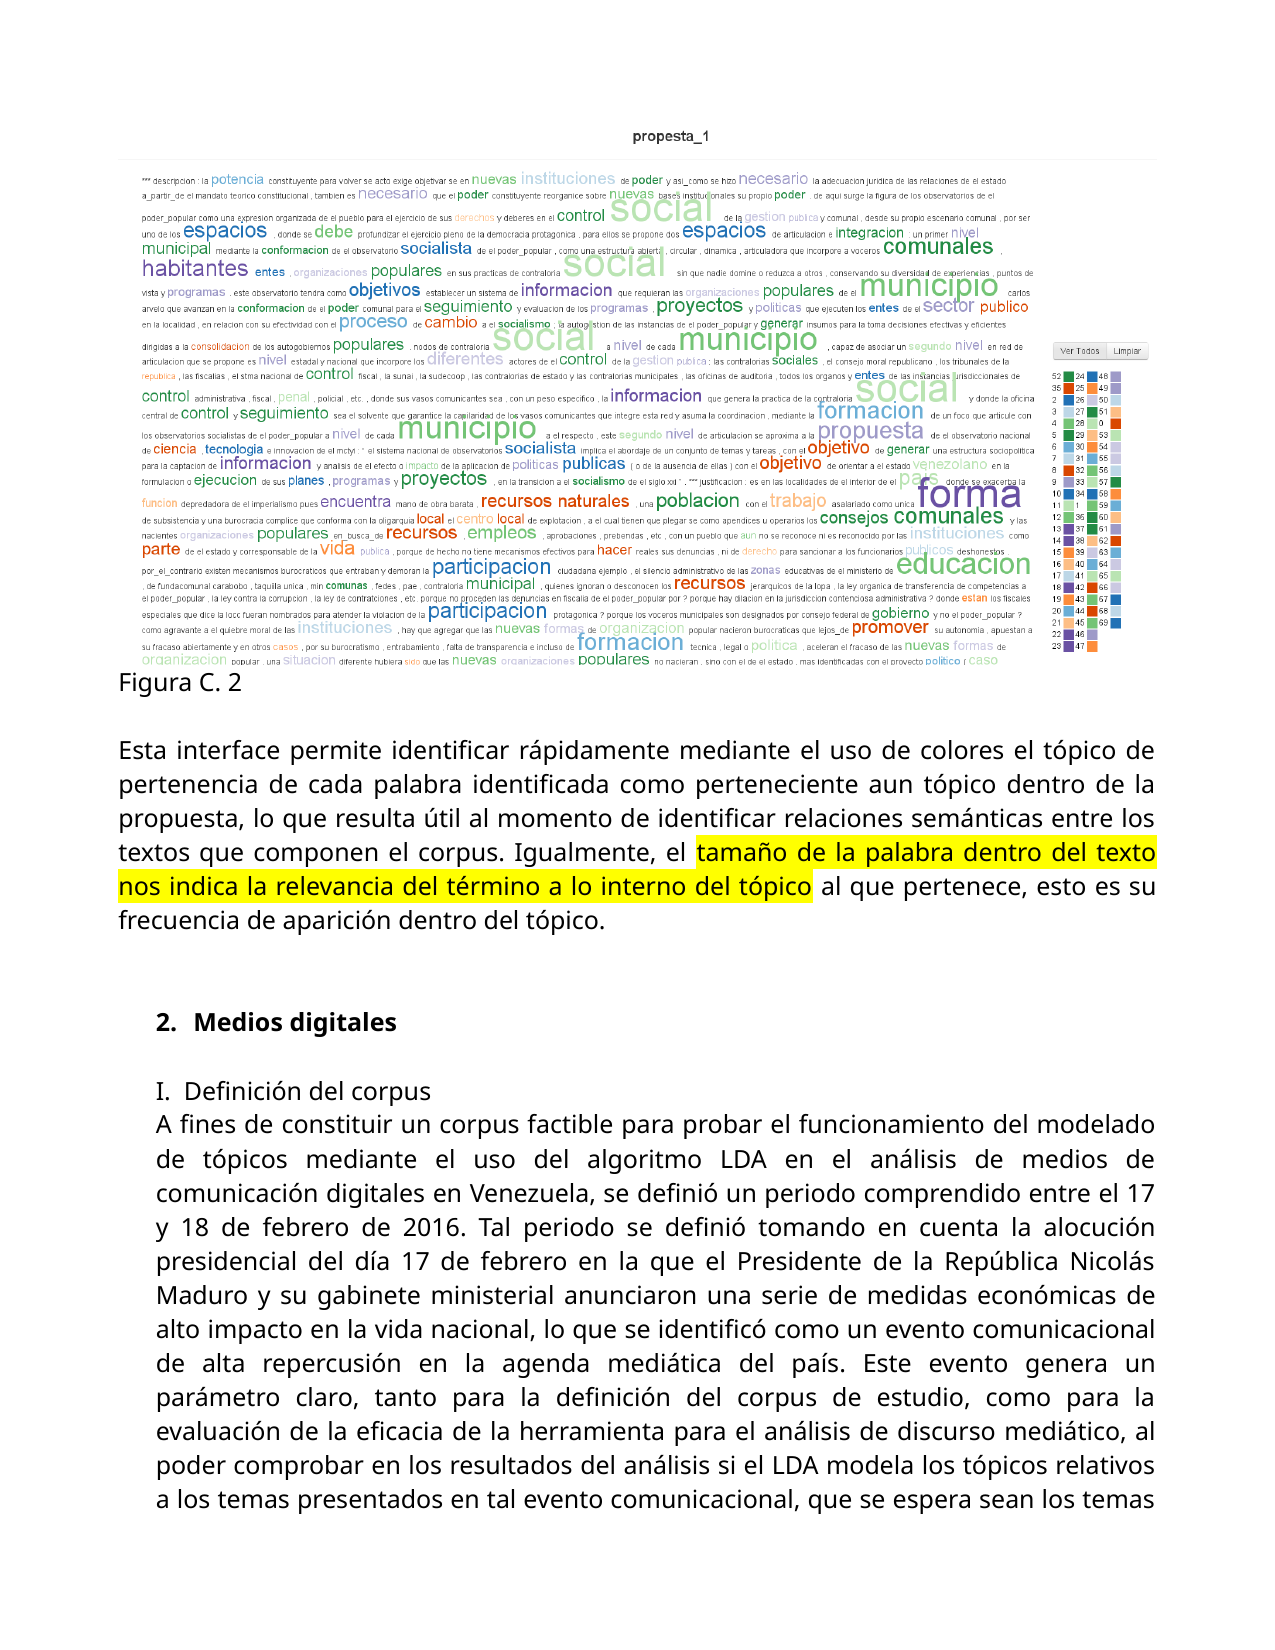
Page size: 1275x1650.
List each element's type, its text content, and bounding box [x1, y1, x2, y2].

text Figura C. 2 [118, 665, 1157, 698]
text Esta interface permite identificar rápidamente mediante el uso de colores el tópico de pertenencia de cada palabra identificada como perteneciente aun tópico dentro de la propuesta, lo que resulta útil al momento de identificar relaciones semánticas entre los textos que componen el corpus. Igualmente, el tamaño de la palabra dentro del texto nos indica la relevancia del término a lo interno del tópico al que pertenece, esto es su frecuencia de aparición dentro del tópico. [118, 732, 1157, 937]
list Medios digitales [156, 1005, 1157, 1039]
text A fines de constituir un corpus factible para probar el funcionamiento del modelado de tópicos mediante el uso del algoritmo LDA en el análisis de medios de comunicación digitales en Venezuela, se definió un periodo comprendido entre el 17 y 18 de febrero de 2016. Tal periodo se definió tomando en cuenta la alocución presidencial del día 17 de febrero en la que el Presidente de la República Nicolás Maduro y su gabinete ministerial anunciaron una serie de medidas económicas de alto impacto en la vida nacional, lo que se identificó como un evento comunicacional de alta repercusión en la agenda mediática del país. Este evento genera un parámetro claro, tanto para la definición del corpus de estudio, como para la evaluación de la eficacia de la herramienta para el análisis de discurso mediático, al poder comprobar en los resultados del análisis si el LDA modela los tópicos relativos a los temas presentados en tal evento comunicacional, que se espera sean los temas [156, 1107, 1157, 1516]
text I. Definición del corpus [156, 1073, 1157, 1107]
